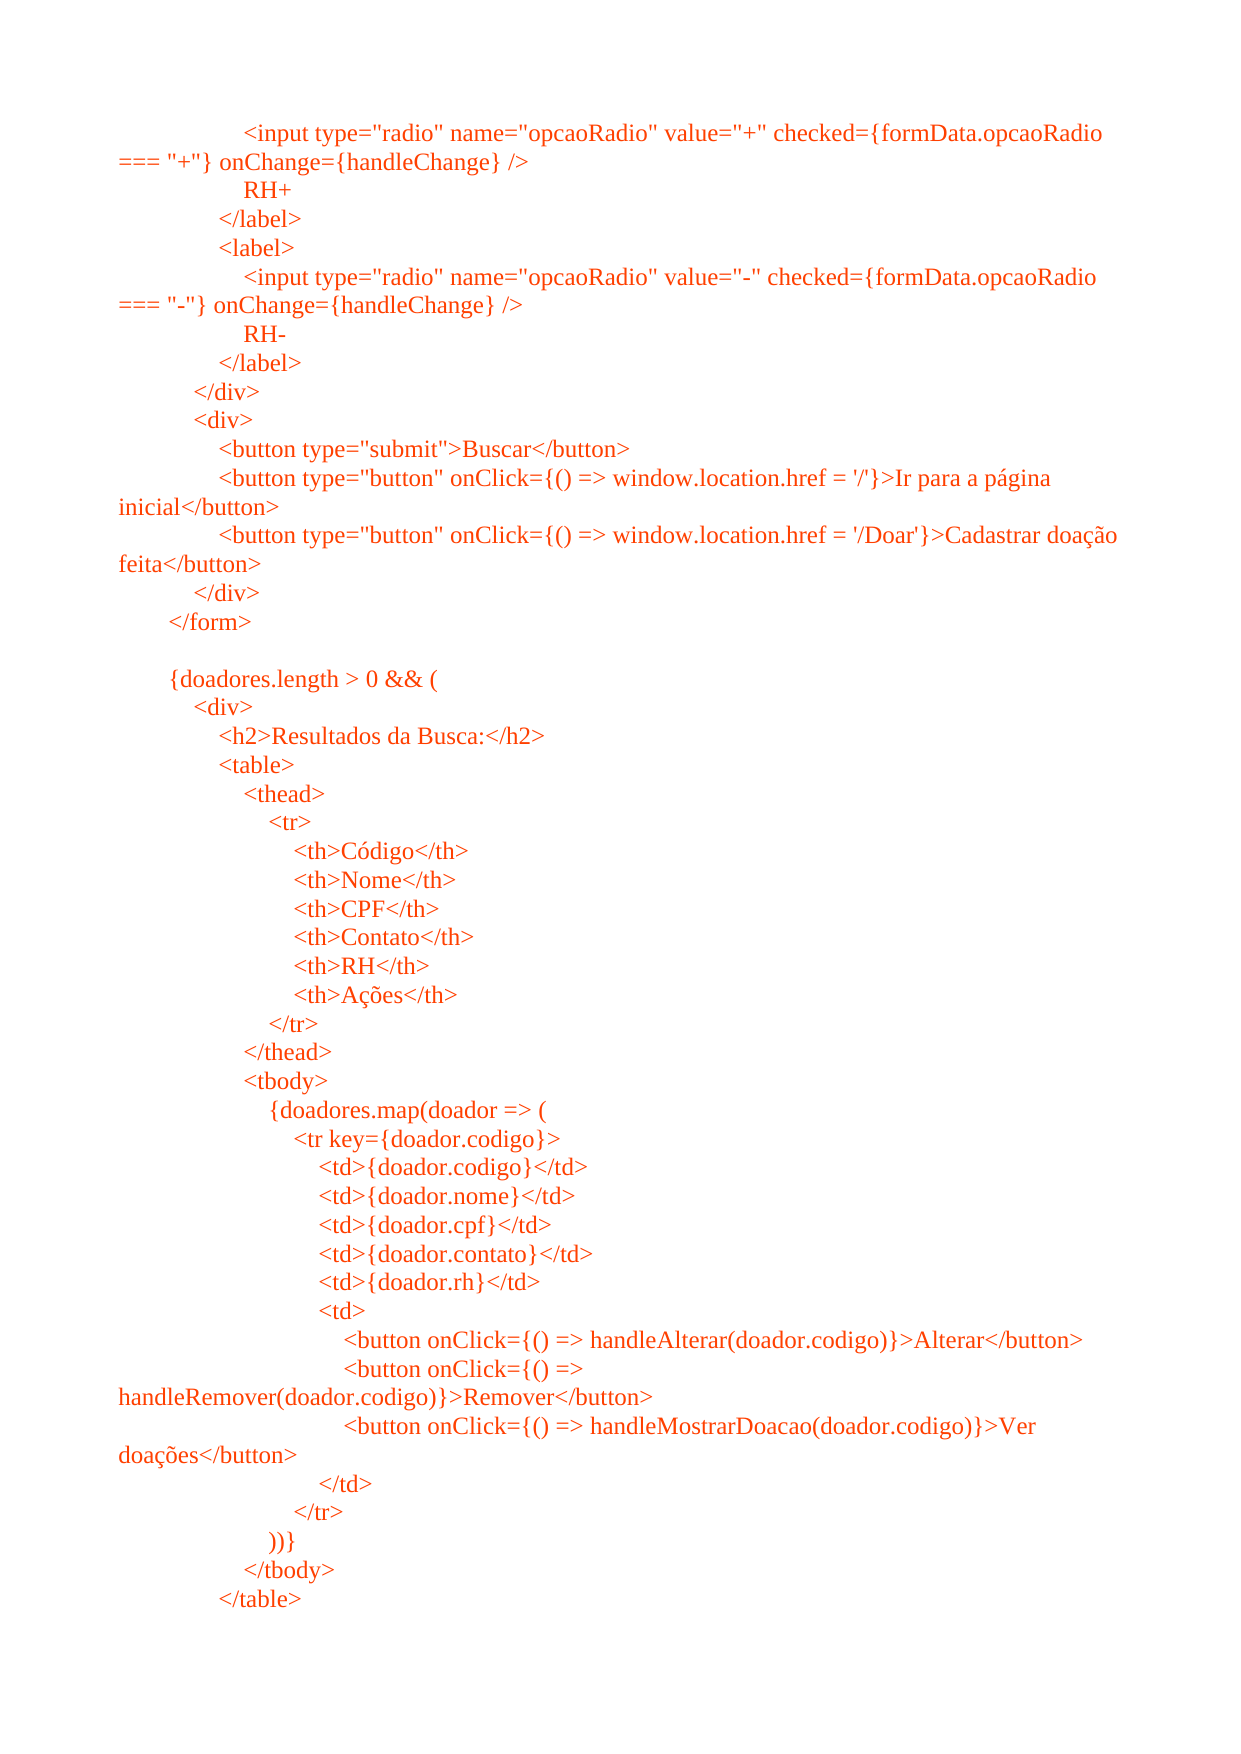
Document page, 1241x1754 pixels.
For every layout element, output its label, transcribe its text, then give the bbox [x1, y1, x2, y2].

text <label> [118, 233, 1122, 262]
text <tr key={doador.codigo}> [118, 1124, 1122, 1152]
text <button type="button" onClick={() => window.location.href = '/'}>Ir para a página inicial</button> [118, 463, 1122, 521]
text <input type="radio" name="opcaoRadio" value="+" checked={formData.opcaoRadio === "+"} onChange={handleChange} /> [118, 118, 1122, 176]
text <h2>Resultados da Busca:</h2> [118, 721, 1122, 750]
text ))} [118, 1526, 1122, 1555]
text {doadores.map(doador => ( [118, 1095, 1122, 1124]
text <th>Código</th> [118, 836, 1122, 865]
text <thead> [118, 779, 1122, 807]
text {doadores.length > 0 && ( [118, 664, 1122, 692]
text </thead> [118, 1037, 1122, 1066]
text </div> [118, 578, 1122, 607]
text <td>{doador.rh}</td> [118, 1267, 1122, 1296]
text </tr> [118, 1497, 1122, 1526]
text <button onClick={() => handleAlterar(doador.codigo)}>Alterar</button> [118, 1325, 1122, 1354]
text <th>Contato</th> [118, 922, 1122, 951]
text <div> [118, 406, 1122, 434]
text </label> [118, 204, 1122, 233]
text <button type="button" onClick={() => window.location.href = '/Doar'}>Cadastrar doação feita</button> [118, 521, 1122, 578]
text RH- [118, 319, 1122, 348]
text <button onClick={() => handleRemover(doador.codigo)}>Remover</button> [118, 1354, 1122, 1411]
text <th>Ações</th> [118, 980, 1122, 1009]
text </td> [118, 1469, 1122, 1497]
text RH+ [118, 176, 1122, 204]
text <td>{doador.nome}</td> [118, 1181, 1122, 1210]
text <input type="radio" name="opcaoRadio" value="-" checked={formData.opcaoRadio === "-"} onChange={handleChange} /> [118, 262, 1122, 319]
text <div> [118, 692, 1122, 721]
text </label> [118, 348, 1122, 377]
text <td> [118, 1296, 1122, 1325]
text <tbody> [118, 1066, 1122, 1095]
text <th>CPF</th> [118, 894, 1122, 922]
text <th>RH</th> [118, 951, 1122, 980]
text </div> [118, 377, 1122, 406]
text </form> [118, 607, 1122, 636]
text <td>{doador.codigo}</td> [118, 1152, 1122, 1181]
text </tr> [118, 1009, 1122, 1037]
text <tr> [118, 807, 1122, 836]
text <td>{doador.contato}</td> [118, 1239, 1122, 1267]
text </tbody> [118, 1555, 1122, 1584]
text </table> [118, 1584, 1122, 1612]
text <button onClick={() => handleMostrarDoacao(doador.codigo)}>Ver doações</button> [118, 1411, 1122, 1469]
text <td>{doador.cpf}</td> [118, 1210, 1122, 1239]
text <button type="submit">Buscar</button> [118, 434, 1122, 463]
text <th>Nome</th> [118, 865, 1122, 894]
text <table> [118, 750, 1122, 779]
